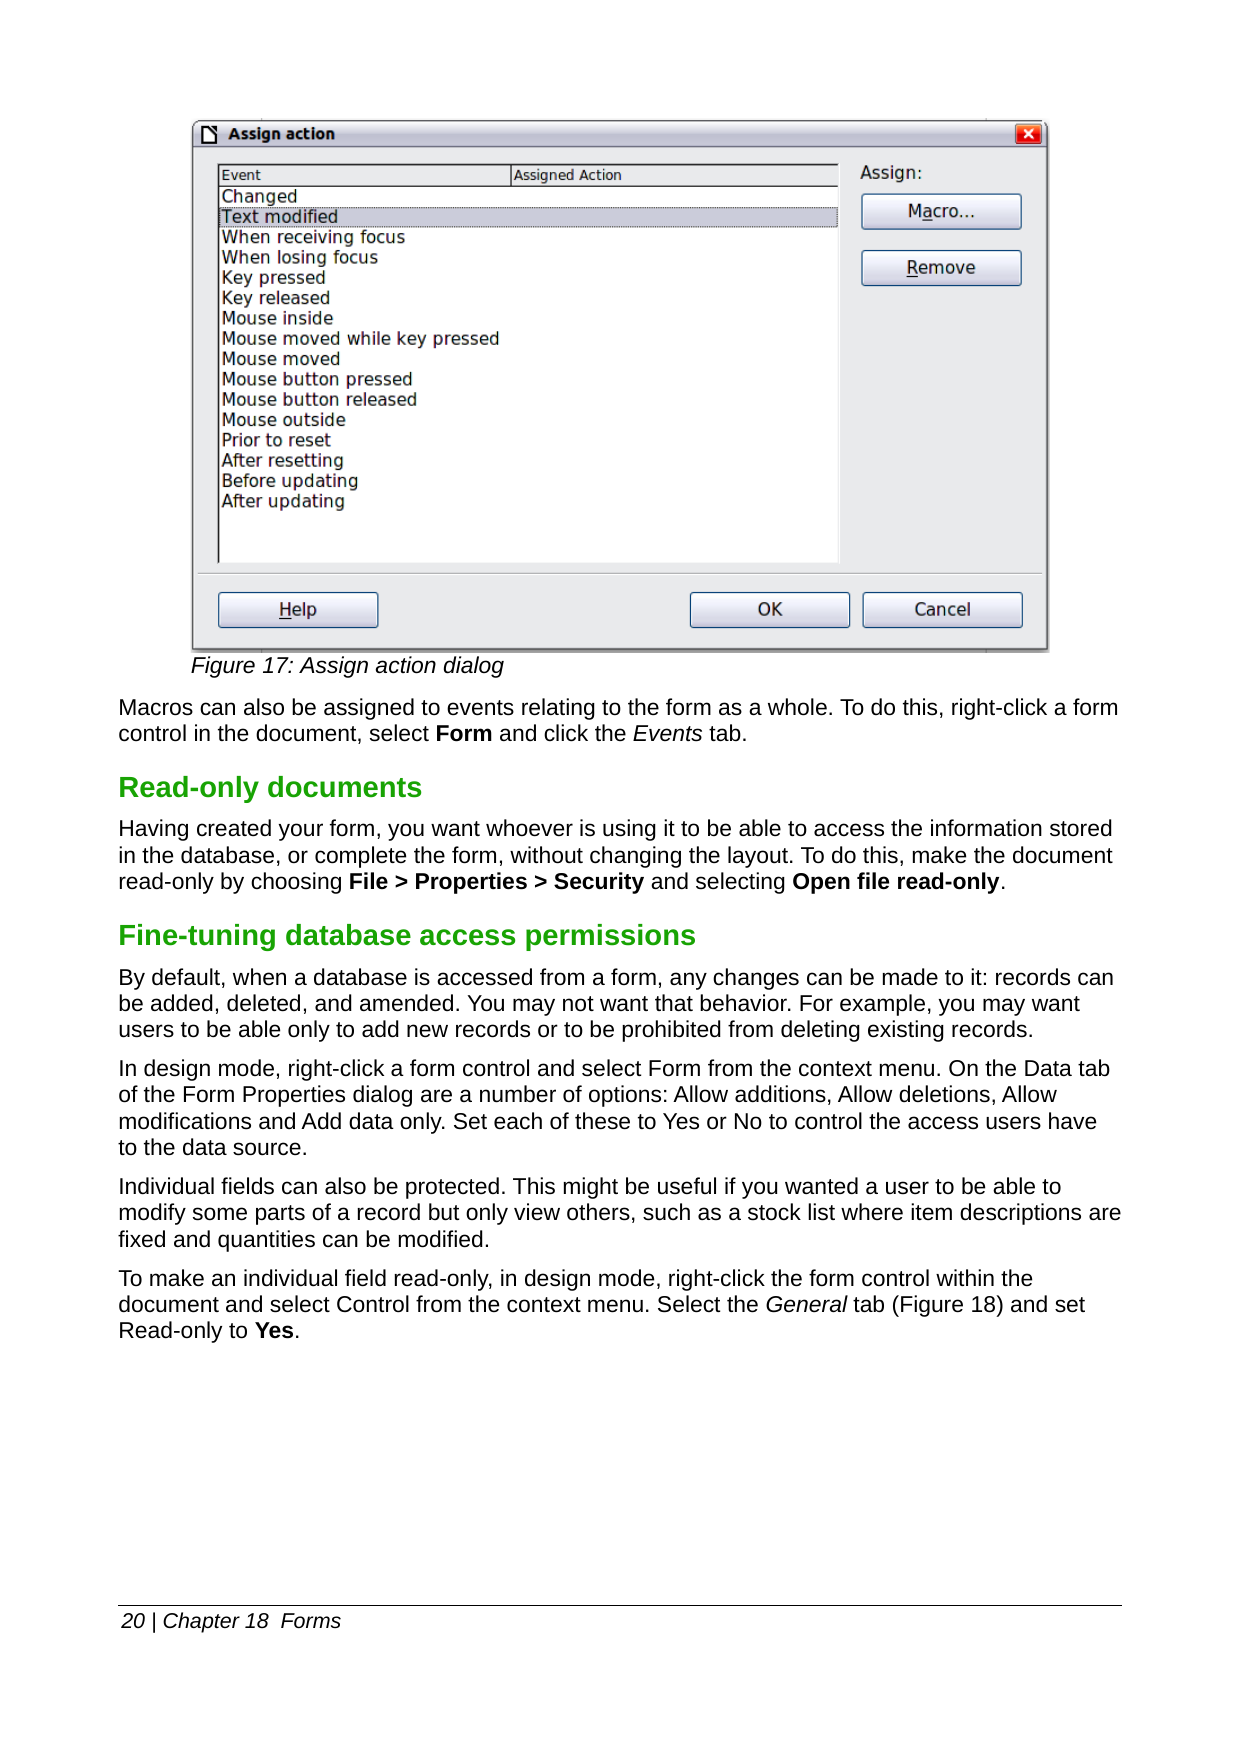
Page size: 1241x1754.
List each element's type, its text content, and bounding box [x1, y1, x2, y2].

text Macros can also be assigned to events relating to the form as a whole. To do this, right-click a form control in the document, select Form and click the Events tab. [118, 694, 1122, 746]
picture [190, 118, 1050, 653]
text Having created your form, you want whoever is using it to be able to access the information stored in the database, or complete the form, without changing the layout. To do this, make the document read-only by choosing File > Properties > Security and selecting Open file read-only. [118, 815, 1122, 894]
text Figure 17: Assign action dialog [191, 653, 1049, 679]
text To make an individual field read-only, in design mode, right-click the form control within the document and select Control from the context menu. Select the General tab (Figure 18) and set Read-only to Yes. [118, 1264, 1122, 1343]
text By default, when a database is accessed from a form, any changes can be made to it: records can be added, deleted, and amended. You may not want that behavior. For example, you may want users to be able only to add new records or to be prohibited from deleting existing records. [118, 963, 1122, 1042]
subtitle Fine-tuning database access permissions [118, 918, 1122, 952]
text Individual fields can also be protected. This might be useful if you wanted a user to be able to modify some parts of a record but only view others, such as a stock list where item descriptions are fixed and quantities can be modified. [118, 1173, 1122, 1252]
subtitle Read-only documents [118, 770, 1122, 804]
text In design mode, right-click a form control and select Form from the context menu. On the Data tab of the Form Properties dialog are a number of options: Allow additions, Allow deletions, Allow modifications and Add data only. Set each of these to Yes or No to control the access users have to the data source. [118, 1055, 1122, 1160]
